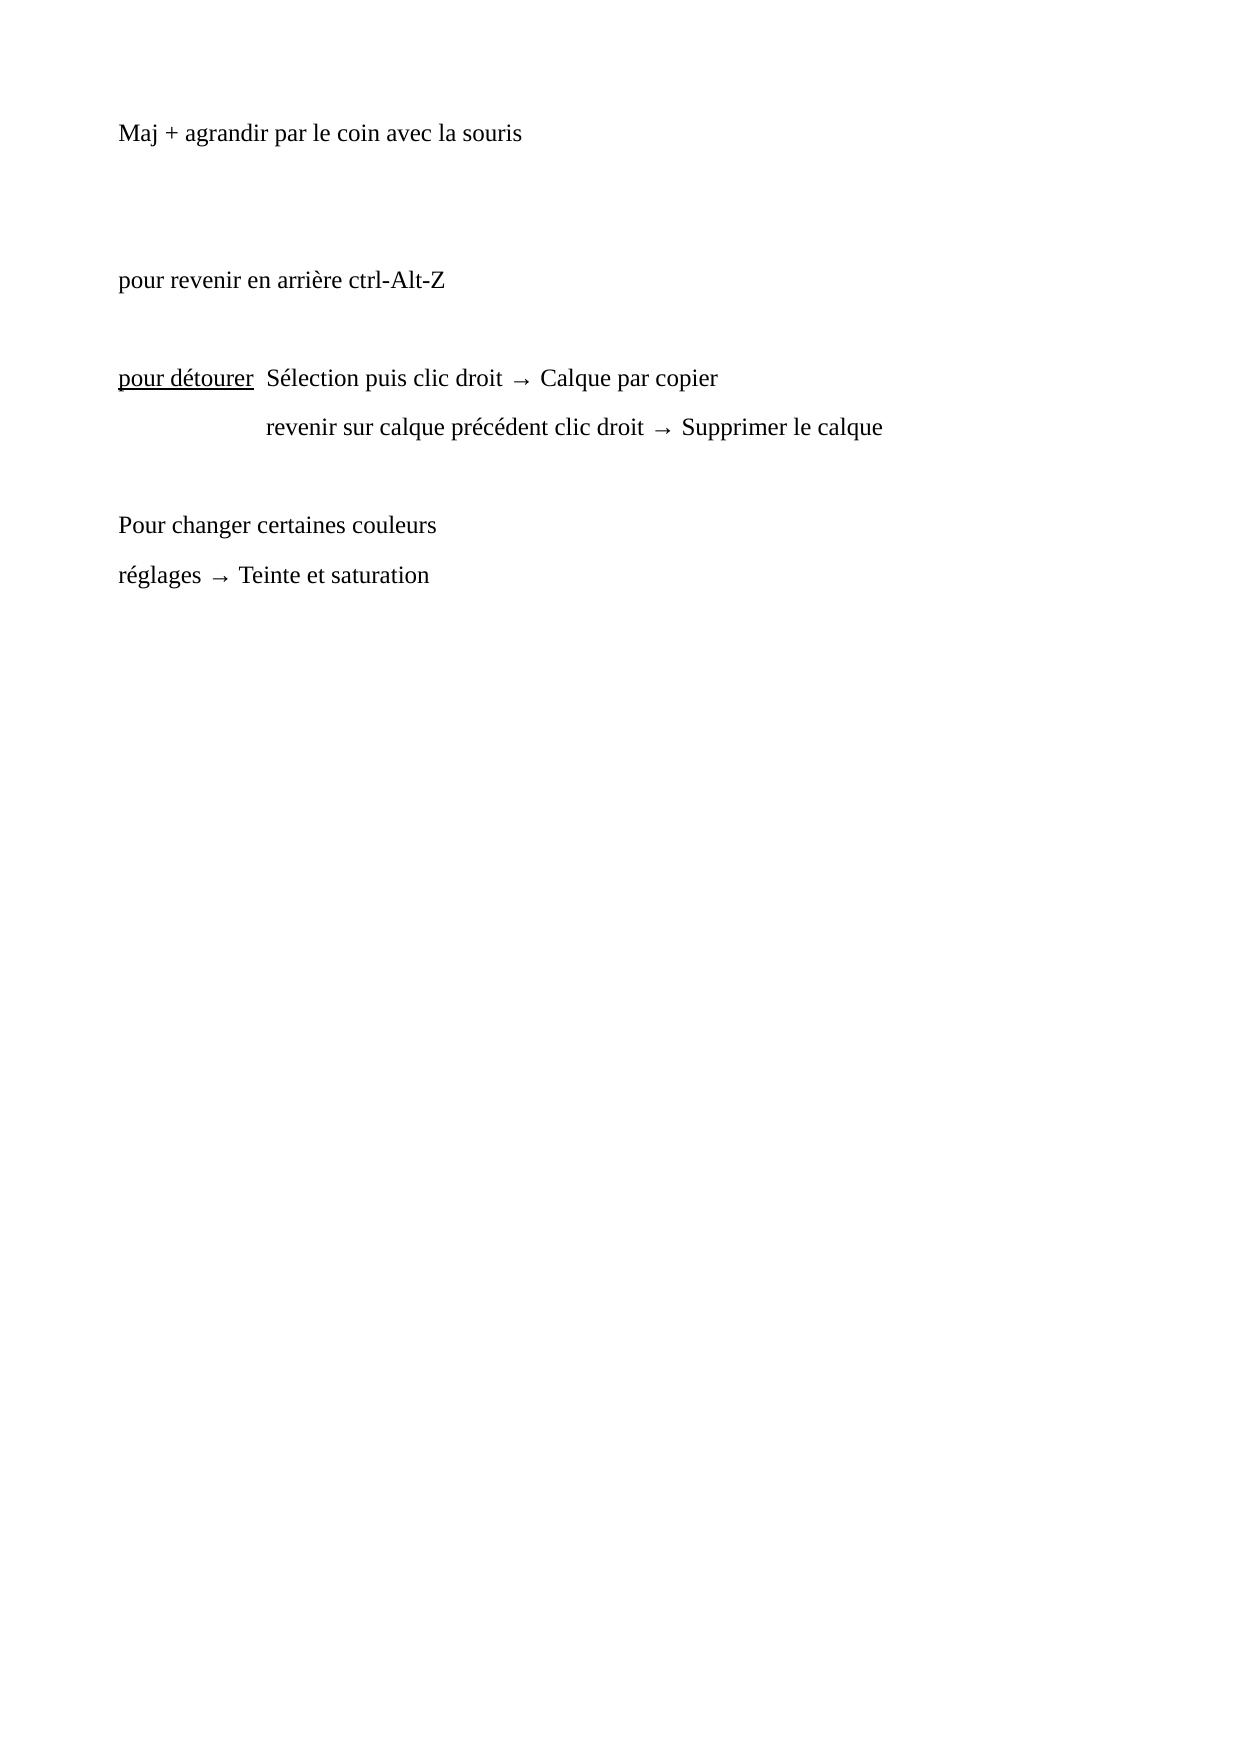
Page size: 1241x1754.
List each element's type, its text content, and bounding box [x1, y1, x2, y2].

text Pour changer certaines couleurs [118, 511, 1122, 539]
text pour revenir en arrière ctrl-Alt-Z [118, 265, 1122, 294]
text réglages → Teinte et saturation [118, 560, 1122, 588]
text pour détourer Sélection puis clic droit → Calque par copier [118, 363, 1122, 392]
text Maj + agrandir par le coin avec la souris [118, 118, 1122, 147]
text revenir sur calque précédent clic droit → Supprimer le calque [118, 412, 1122, 441]
